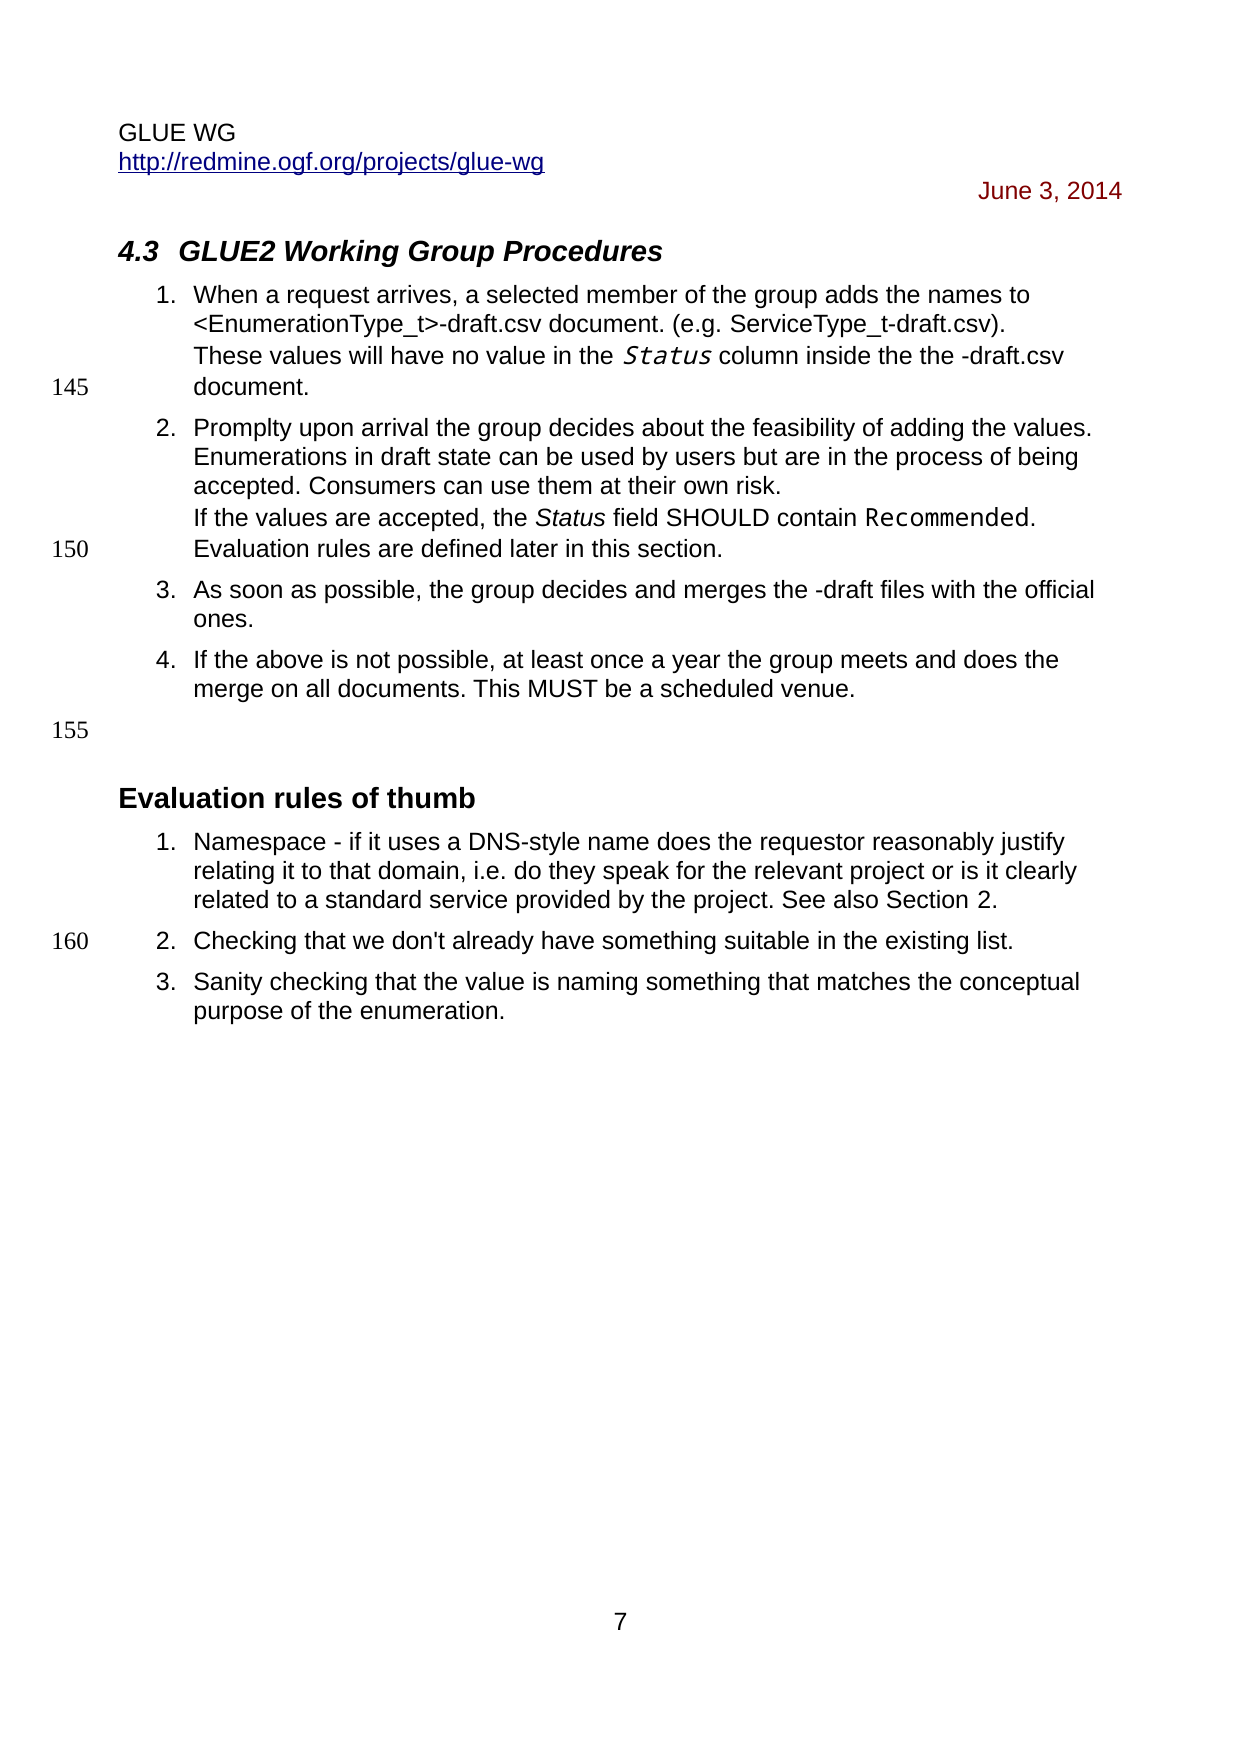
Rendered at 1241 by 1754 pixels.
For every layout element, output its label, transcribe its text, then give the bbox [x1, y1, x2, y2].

list If the above is not possible, at least once a year the group meets and does the merge on all documents. This MUST be a scheduled venue. [156, 645, 1122, 702]
list Sanity checking that the value is naming something that matches the conceptual purpose of the enumeration. [156, 967, 1122, 1024]
subtitle Evaluation rules of thumb [118, 781, 1122, 814]
list Namespace - if it uses a DNS-style name does the requestor reasonably justify relating it to that domain, i.e. do they speak for the relevant project or is it clearly related to a standard service provided by the project. See also Section 2. [156, 827, 1122, 913]
list Promplty upon arrival the group decides about the feasibility of adding the values. Enumerations in draft state can be used by users but are in the process of being accepted. Consumers can use them at their own risk. If the values are accepted, the Status field SHOULD contain Recommended. Evaluation rules are defined later in this section. [156, 413, 1122, 562]
list As soon as possible, the group decides and merges the -draft files with the official ones. [156, 575, 1122, 632]
subtitle GLUE2 Working Group Procedures [118, 234, 1122, 268]
list When a request arrives, a selected member of the group adds the names to <EnumerationType_t>-draft.csv document. (e.g. ServiceType_t-draft.csv). These values will have no value in the Status column inside the the -draft.csv document. [156, 280, 1122, 401]
list Checking that we don't already have something suitable in the existing list. [156, 926, 1122, 954]
